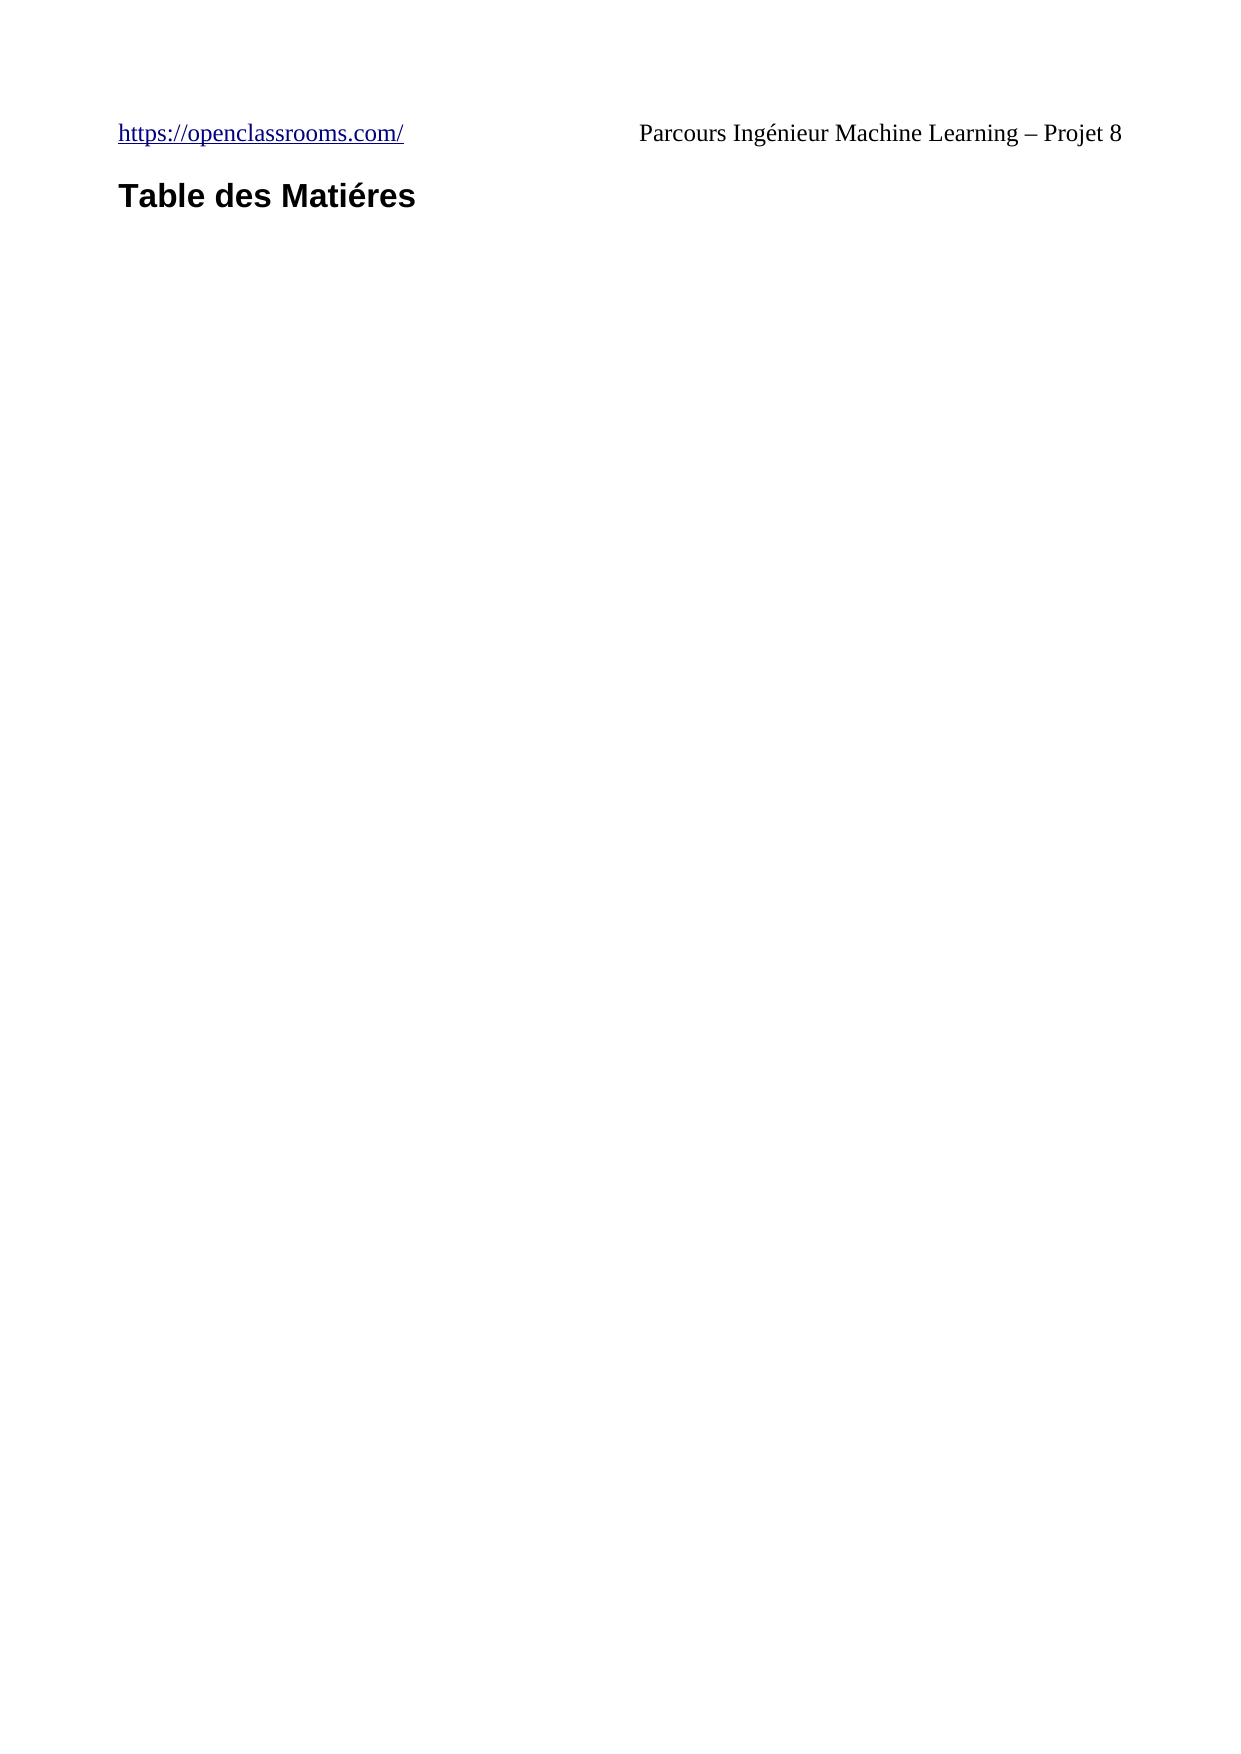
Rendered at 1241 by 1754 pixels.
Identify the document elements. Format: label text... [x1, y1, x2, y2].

subtitle Table des Matiéres [118, 176, 1122, 215]
